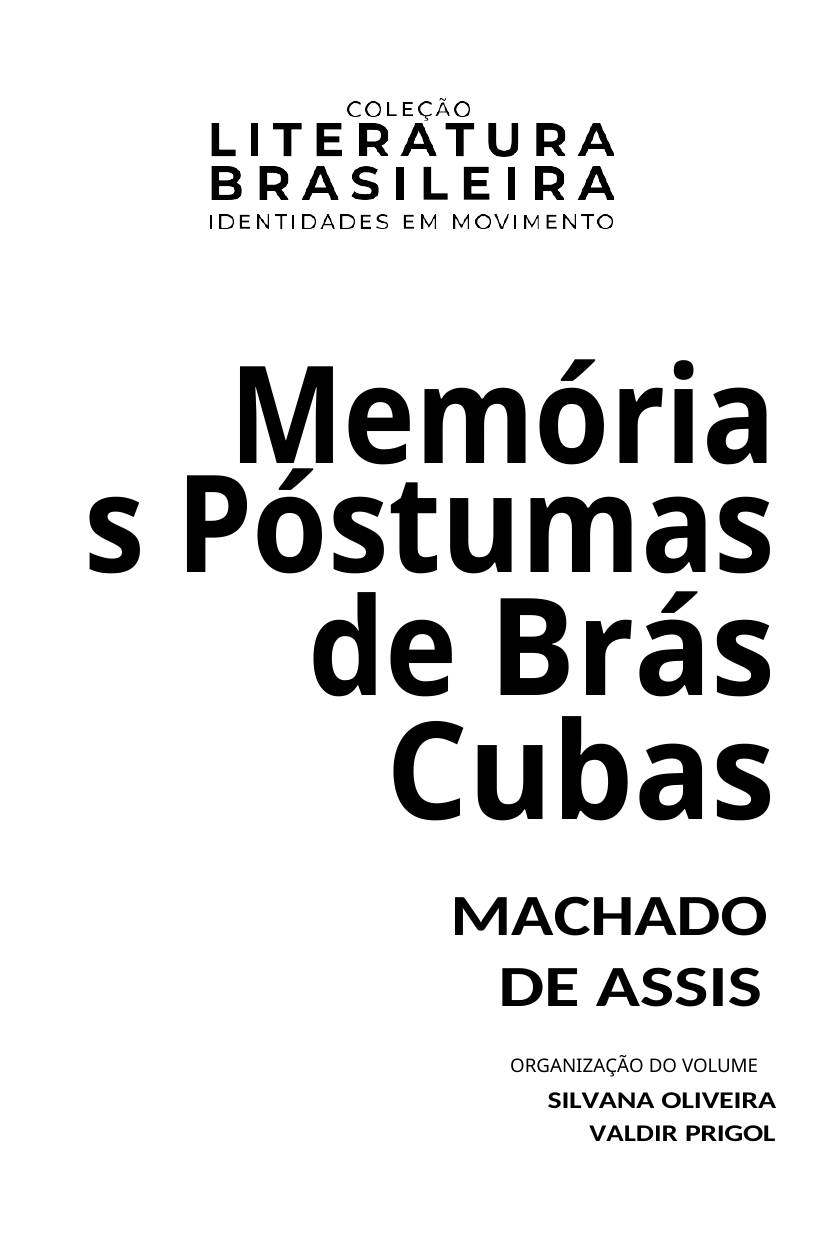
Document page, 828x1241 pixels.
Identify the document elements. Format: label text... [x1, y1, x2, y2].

text ORGANIZAÇÃO DO VOLUME [510, 1053, 787, 1078]
text MACHADO DE ASSIS [450, 879, 787, 1021]
text SILVANA OLIVEIRA VALDIR PRIGOL [545, 1085, 776, 1147]
title Memórias Póstumas de Brás Cubas [54, 364, 776, 859]
